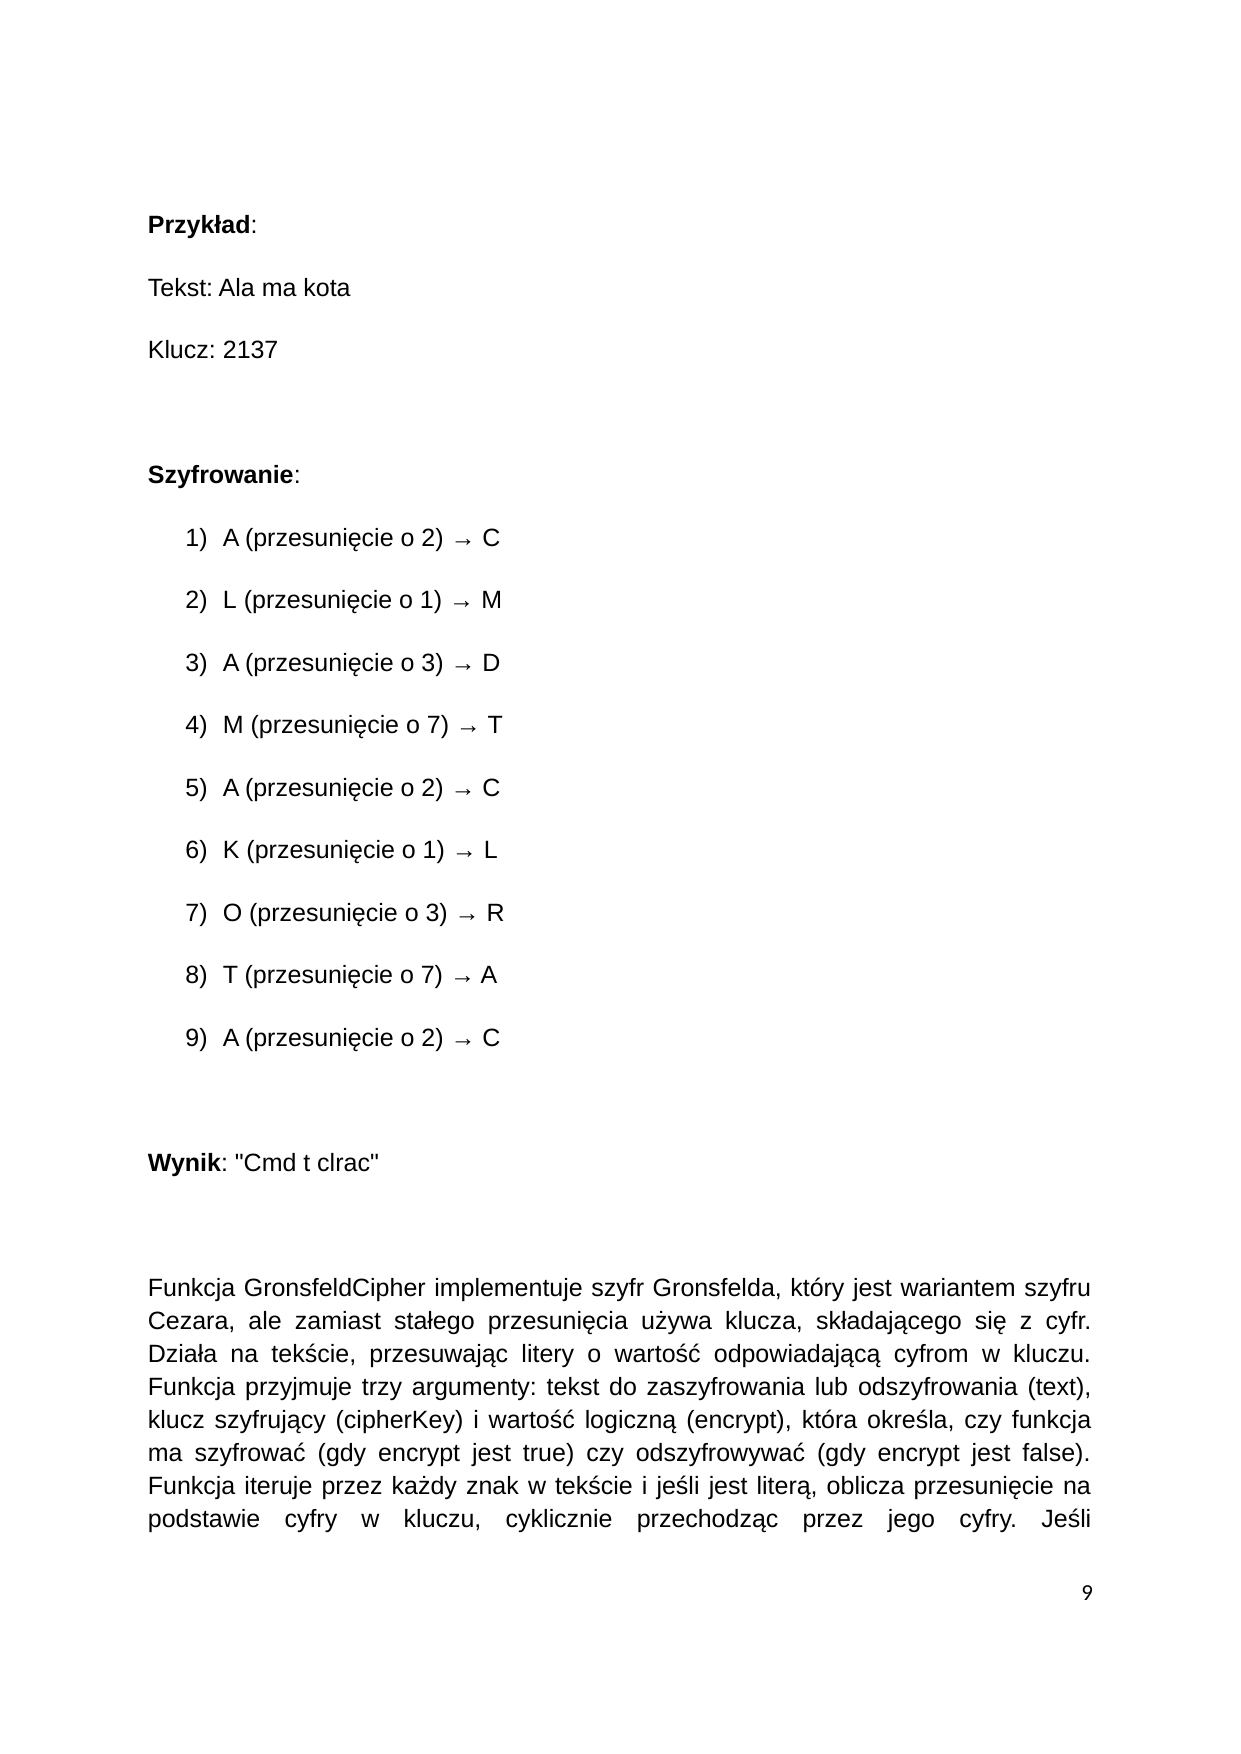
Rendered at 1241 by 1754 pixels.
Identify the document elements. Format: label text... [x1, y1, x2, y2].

text Szyfrowanie: [148, 460, 1093, 489]
list O (przesunięcie o 3) → R [185, 898, 1093, 926]
list A (przesunięcie o 2) → C [185, 523, 1093, 551]
list K (przesunięcie o 1) → L [185, 835, 1093, 864]
list A (przesunięcie o 2) → C [185, 1023, 1093, 1051]
list L (przesunięcie o 1) → M [185, 585, 1093, 614]
text Wynik: "Cmd t clrac" [148, 1148, 1093, 1176]
text Klucz: 2137 [148, 335, 1093, 364]
text Funkcja GronsfeldCipher implementuje szyfr Gronsfelda, który jest wariantem szyfru Cezara, ale zamiast stałego przesunięcia używa klucza, składającego się z cyfr. Działa na tekście, przesuwając litery o wartość odpowiadającą cyfrom w kluczu. Funkcja przyjmuje trzy argumenty: tekst do zaszyfrowania lub odszyfrowania (text), klucz szyfrujący (cipherKey) i wartość logiczną (encrypt), która określa, czy funkcja ma szyfrować (gdy encrypt jest true) czy odszyfrowywać (gdy encrypt jest false). Funkcja iteruje przez każdy znak w tekście i jeśli jest literą, oblicza przesunięcie na podstawie cyfry w kluczu, cyklicznie przechodząc przez jego cyfry. Jeśli [148, 1273, 1093, 1532]
list A (przesunięcie o 3) → D [185, 648, 1093, 676]
list A (przesunięcie o 2) → C [185, 773, 1093, 801]
text Tekst: Ala ma kota [148, 273, 1093, 301]
list T (przesunięcie o 7) → A [185, 960, 1093, 989]
text Przykład: [148, 210, 1093, 239]
list M (przesunięcie o 7) → T [185, 710, 1093, 739]
